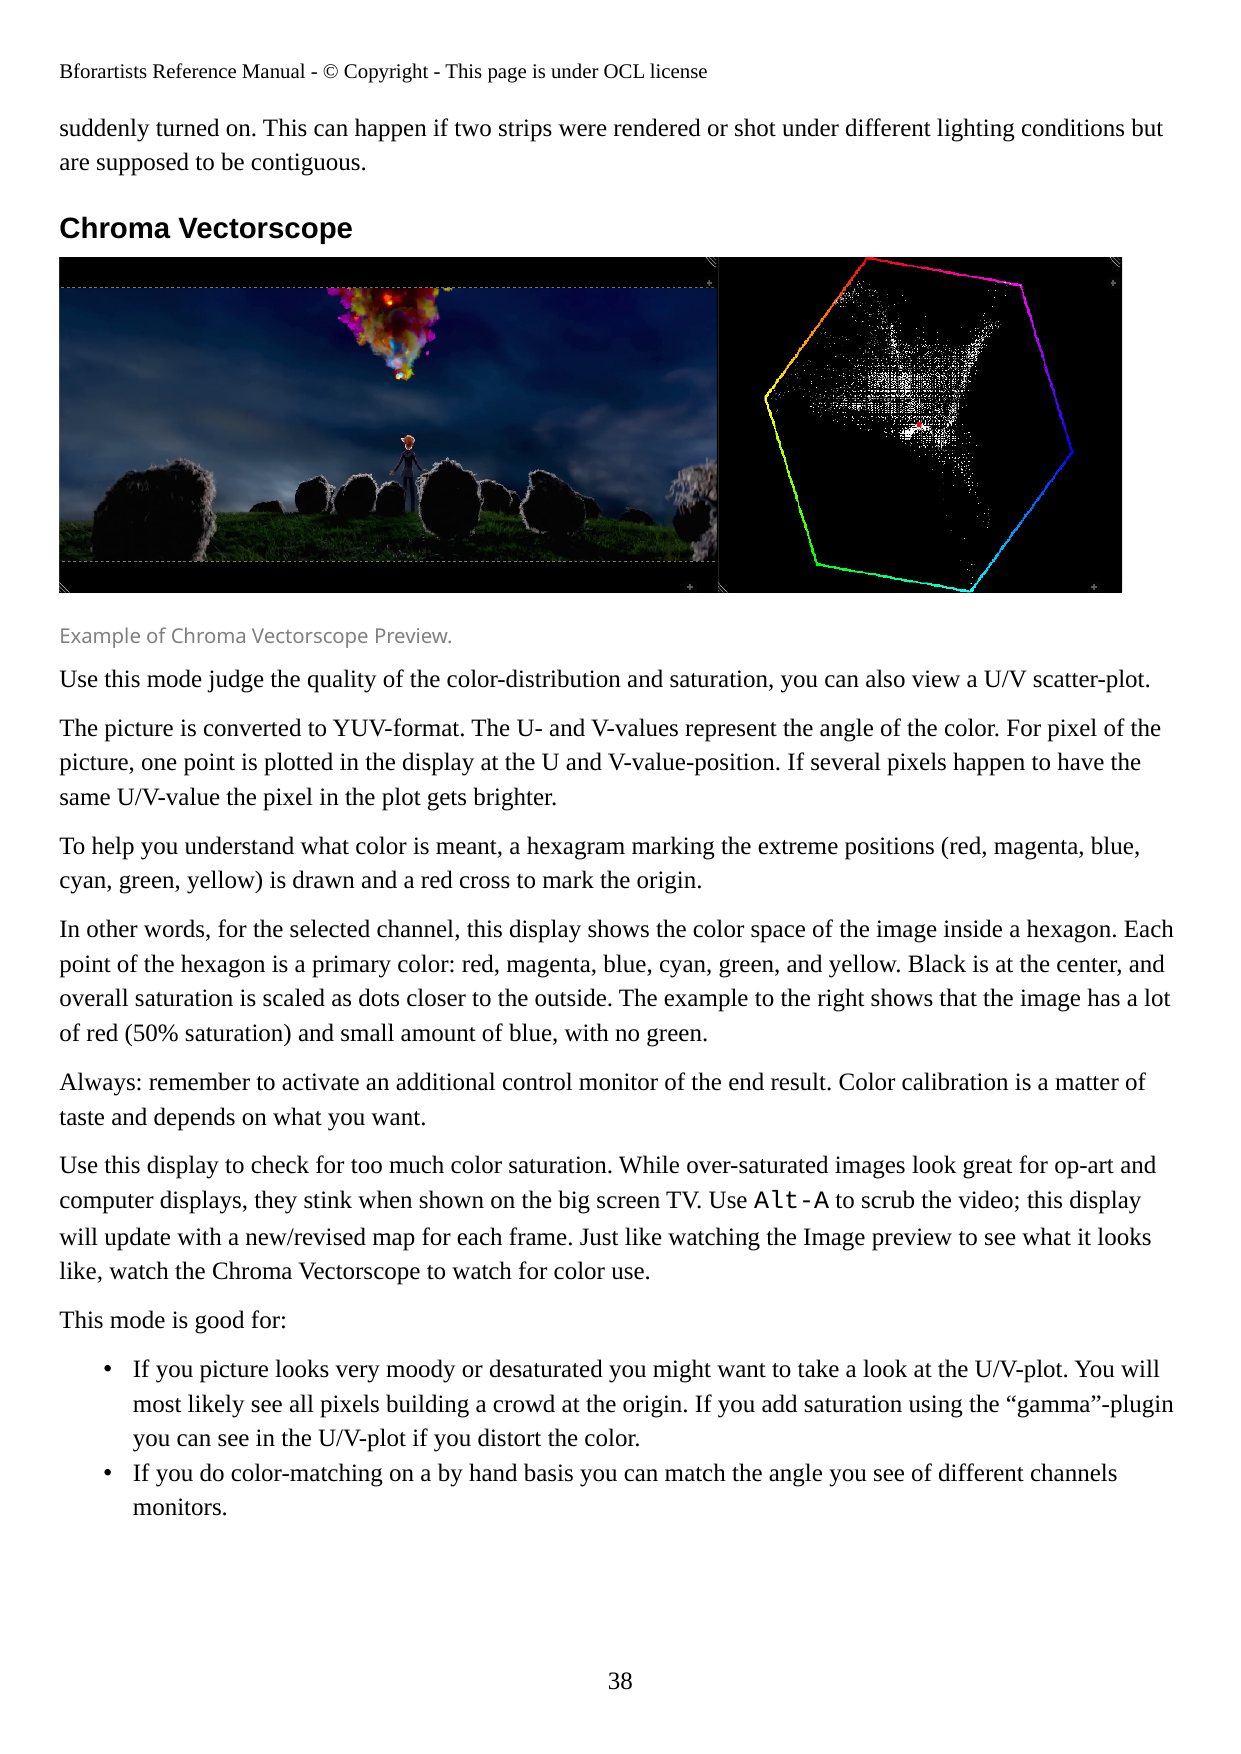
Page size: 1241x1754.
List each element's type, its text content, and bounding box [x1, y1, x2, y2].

text To help you understand what color is meant, a hexagram marking the extreme positions (red, magenta, blue, cyan, green, yellow) is drawn and a red cross to mark the origin. [59, 831, 1181, 894]
text This mode is good for: [59, 1305, 1181, 1334]
list If you picture looks very moody or desaturated you might want to take a look at the U/V-plot. You will most likely see all pixels building a crowd at the origin. If you add saturation using the “gamma”-plugin you can see in the U/V-plot if you distort the color. [103, 1354, 1181, 1452]
text suddenly turned on. This can happen if two strips were rendered or shot under different lighting conditions but are supposed to be contiguous. [59, 113, 1181, 176]
list If you do color-matching on a by hand basis you can match the angle you see of different channels monitors. [103, 1458, 1181, 1521]
text In other words, for the selected channel, this display shows the color space of the image inside a hexagon. Each point of the hexagon is a primary color: red, magenta, blue, cyan, green, and yellow. Black is at the center, and overall saturation is scaled as dots closer to the outside. The example to the right shows that the image has a lot of red (50% saturation) and small amount of blue, with no green. [59, 914, 1181, 1047]
text Use this mode judge the quality of the color-distribution and saturation, you can also view a U/V scatter-plot. [59, 664, 1181, 693]
subtitle Chroma Vectorscope [59, 211, 1181, 244]
picture [59, 257, 1123, 593]
text Use this display to check for too much color saturation. While over-saturated images look great for op-art and computer displays, they stink when shown on the big screen TV. Use Alt-A to scrub the video; this display will update with a new/revised map for each frame. Just like watching the Image preview to see what it looks like, watch the Chroma Vectorscope to watch for color use. [59, 1151, 1181, 1285]
text Example of Chroma Vectorscope Preview. [59, 618, 1181, 649]
text Always: remember to activate an additional control monitor of the end result. Color calibration is a matter of taste and depends on what you want. [59, 1067, 1181, 1130]
text The picture is converted to YUV-format. The U- and V-values represent the angle of the color. For pixel of the picture, one point is plotted in the display at the U and V-value-position. If several pixels happen to have the same U/V-value the pixel in the plot gets brighter. [59, 713, 1181, 811]
